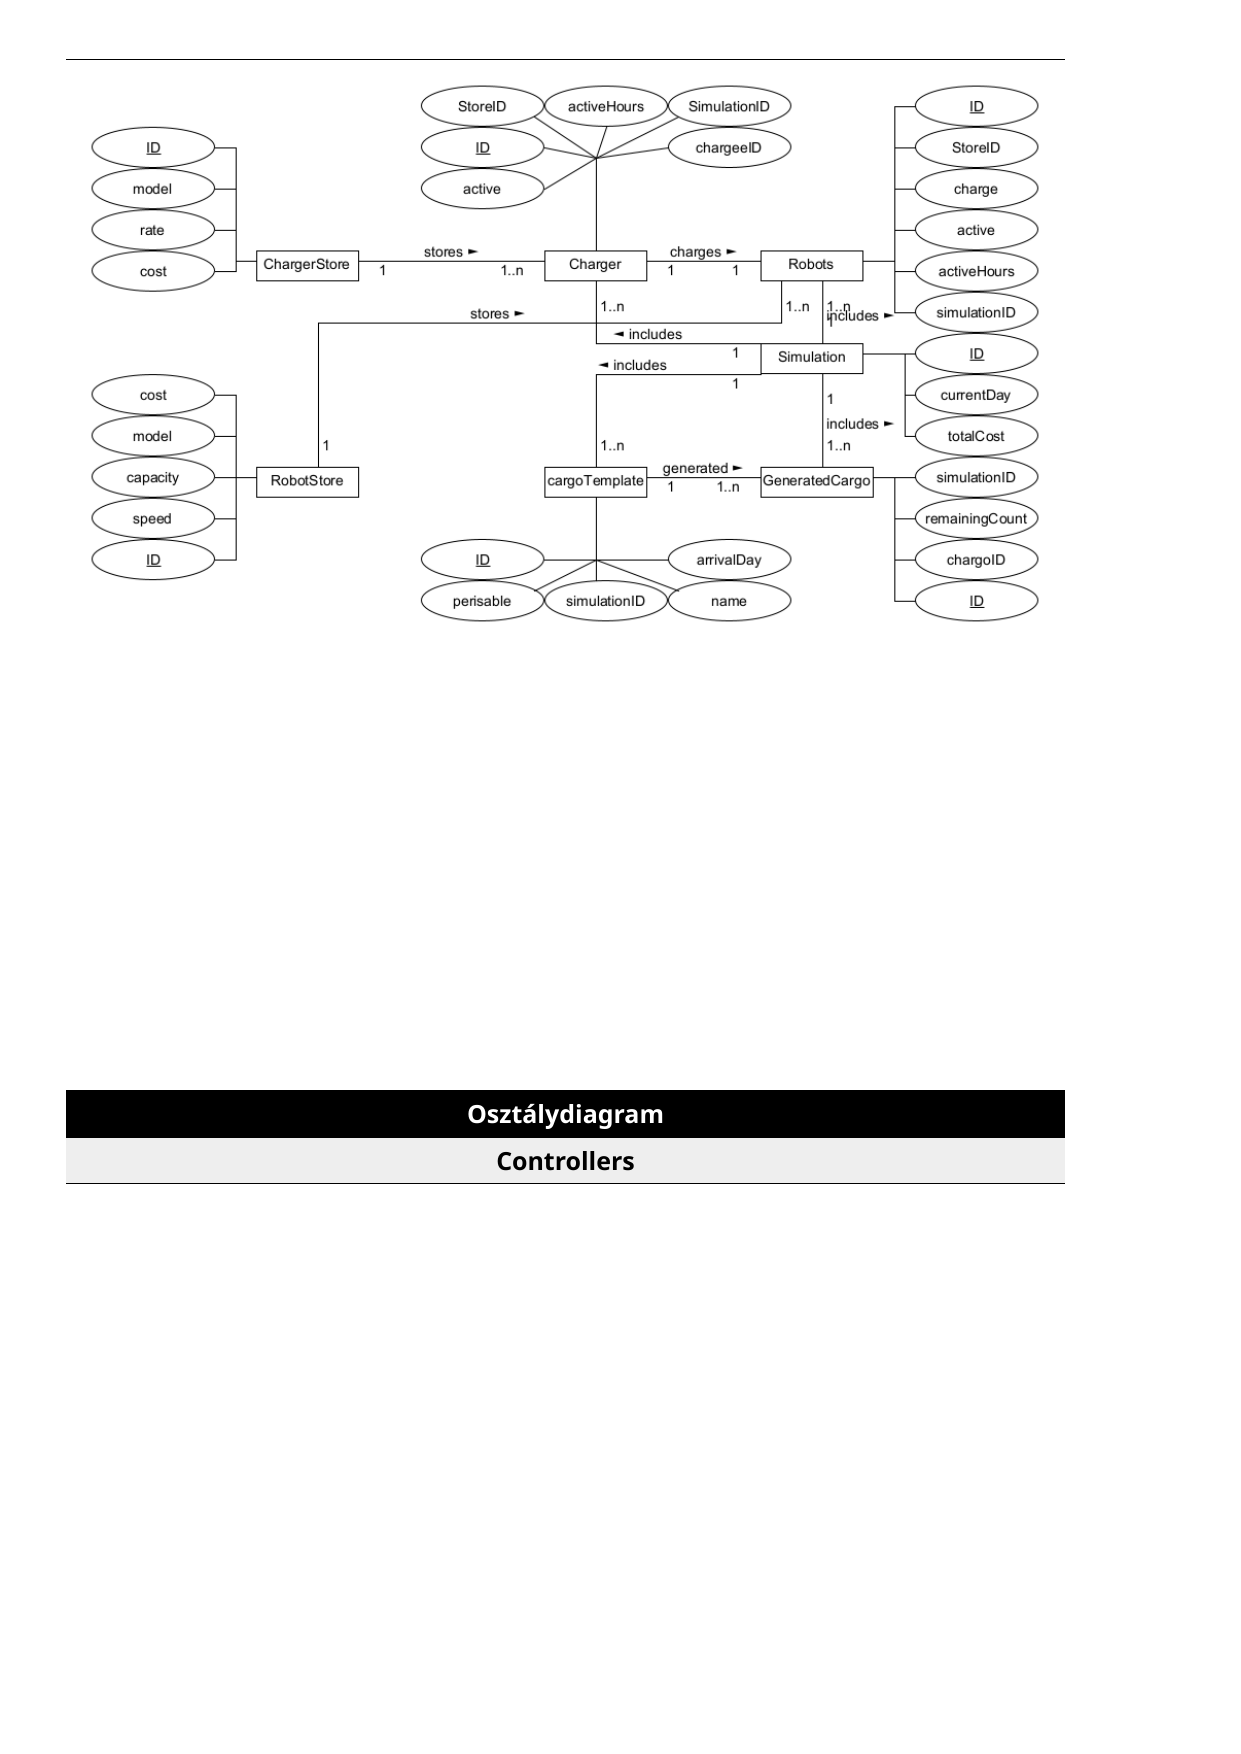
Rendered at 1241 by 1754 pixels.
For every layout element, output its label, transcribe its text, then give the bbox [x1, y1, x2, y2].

picture [71, 65, 1059, 642]
table_cell Controllers [66, 1138, 1065, 1183]
table_cell Osztálydiagram [66, 1091, 1065, 1137]
table_cell [66, 60, 1065, 1090]
